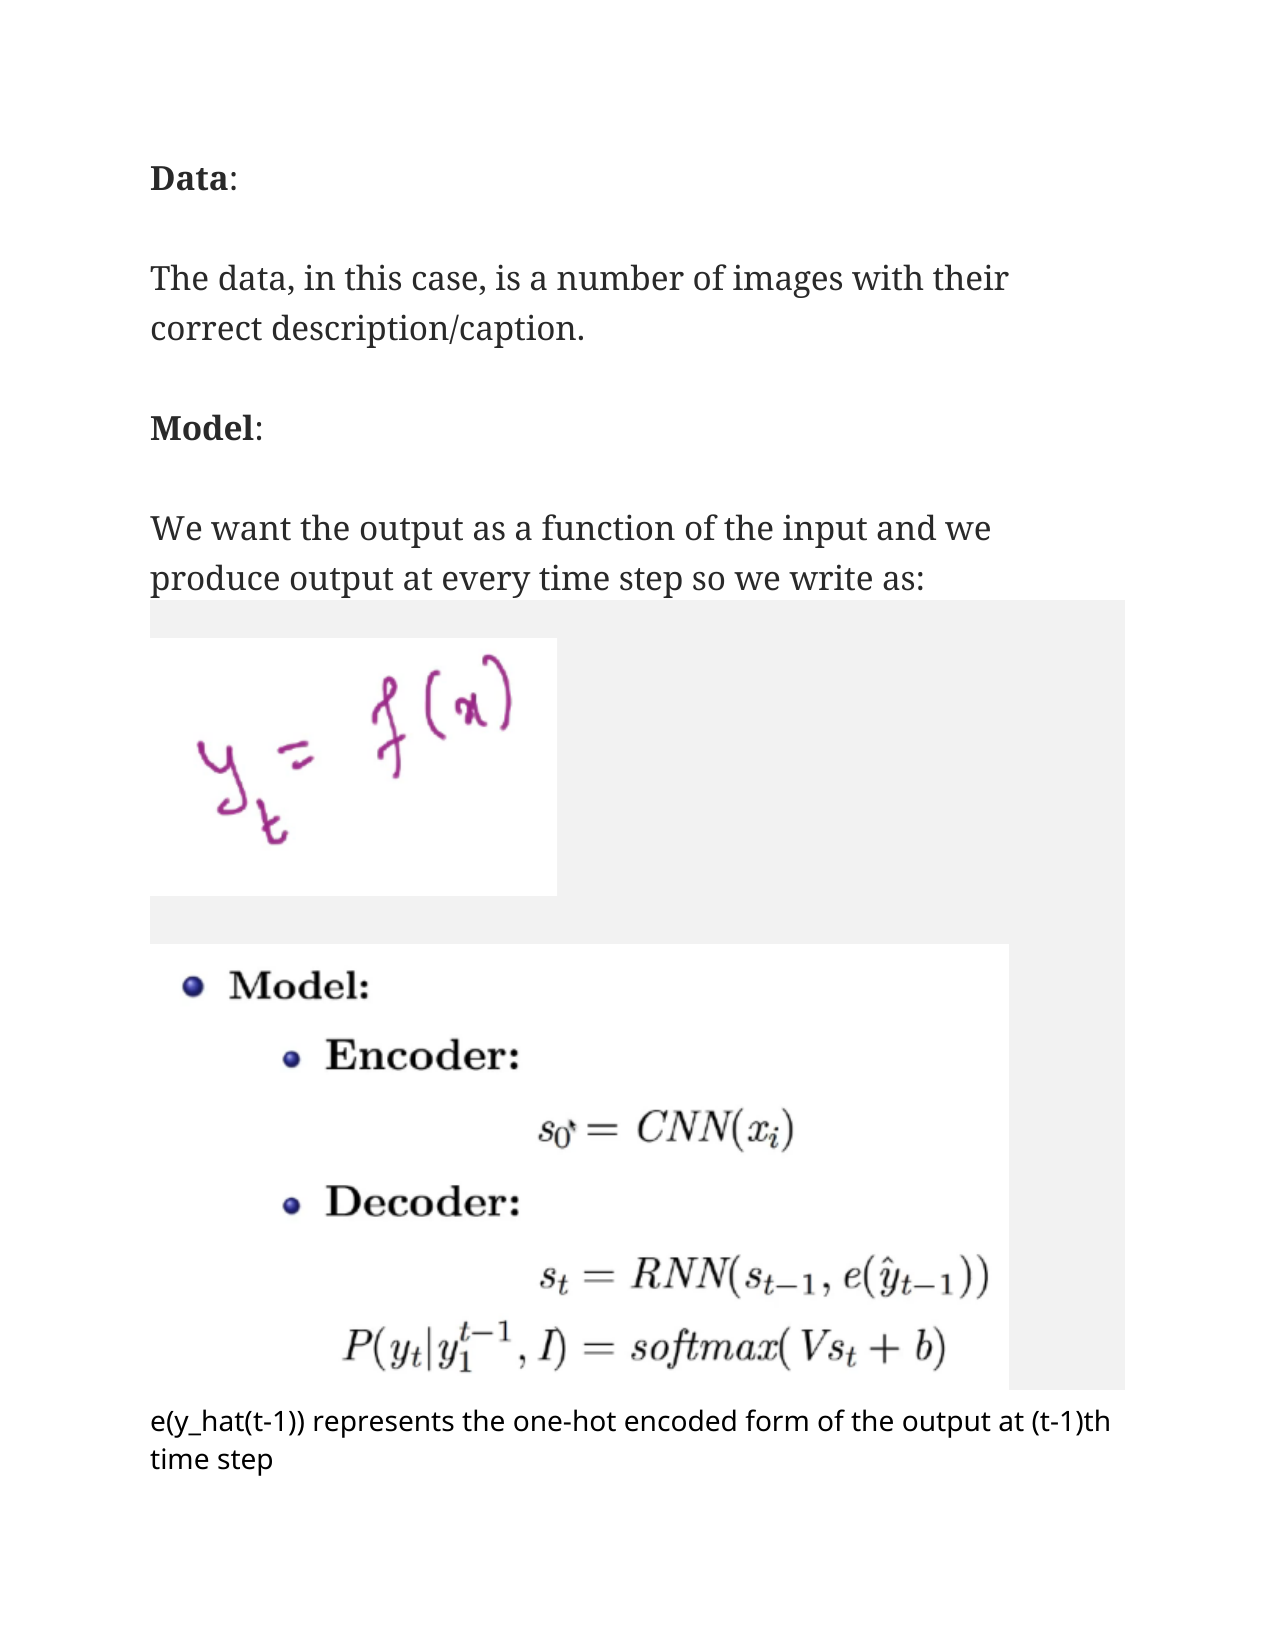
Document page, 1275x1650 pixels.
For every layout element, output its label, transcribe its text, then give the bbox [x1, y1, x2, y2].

text Model: [150, 400, 1125, 450]
text The data, in this case, is a number of images with their correct description/caption. [150, 250, 1125, 350]
text e(y_hat(t-1)) represents the one-hot encoded form of the output at (t-1)th time step [150, 1401, 1125, 1477]
text Data: [150, 150, 1125, 200]
text We want the output as a function of the input and we produce output at every time step so we write as: [150, 500, 1125, 600]
